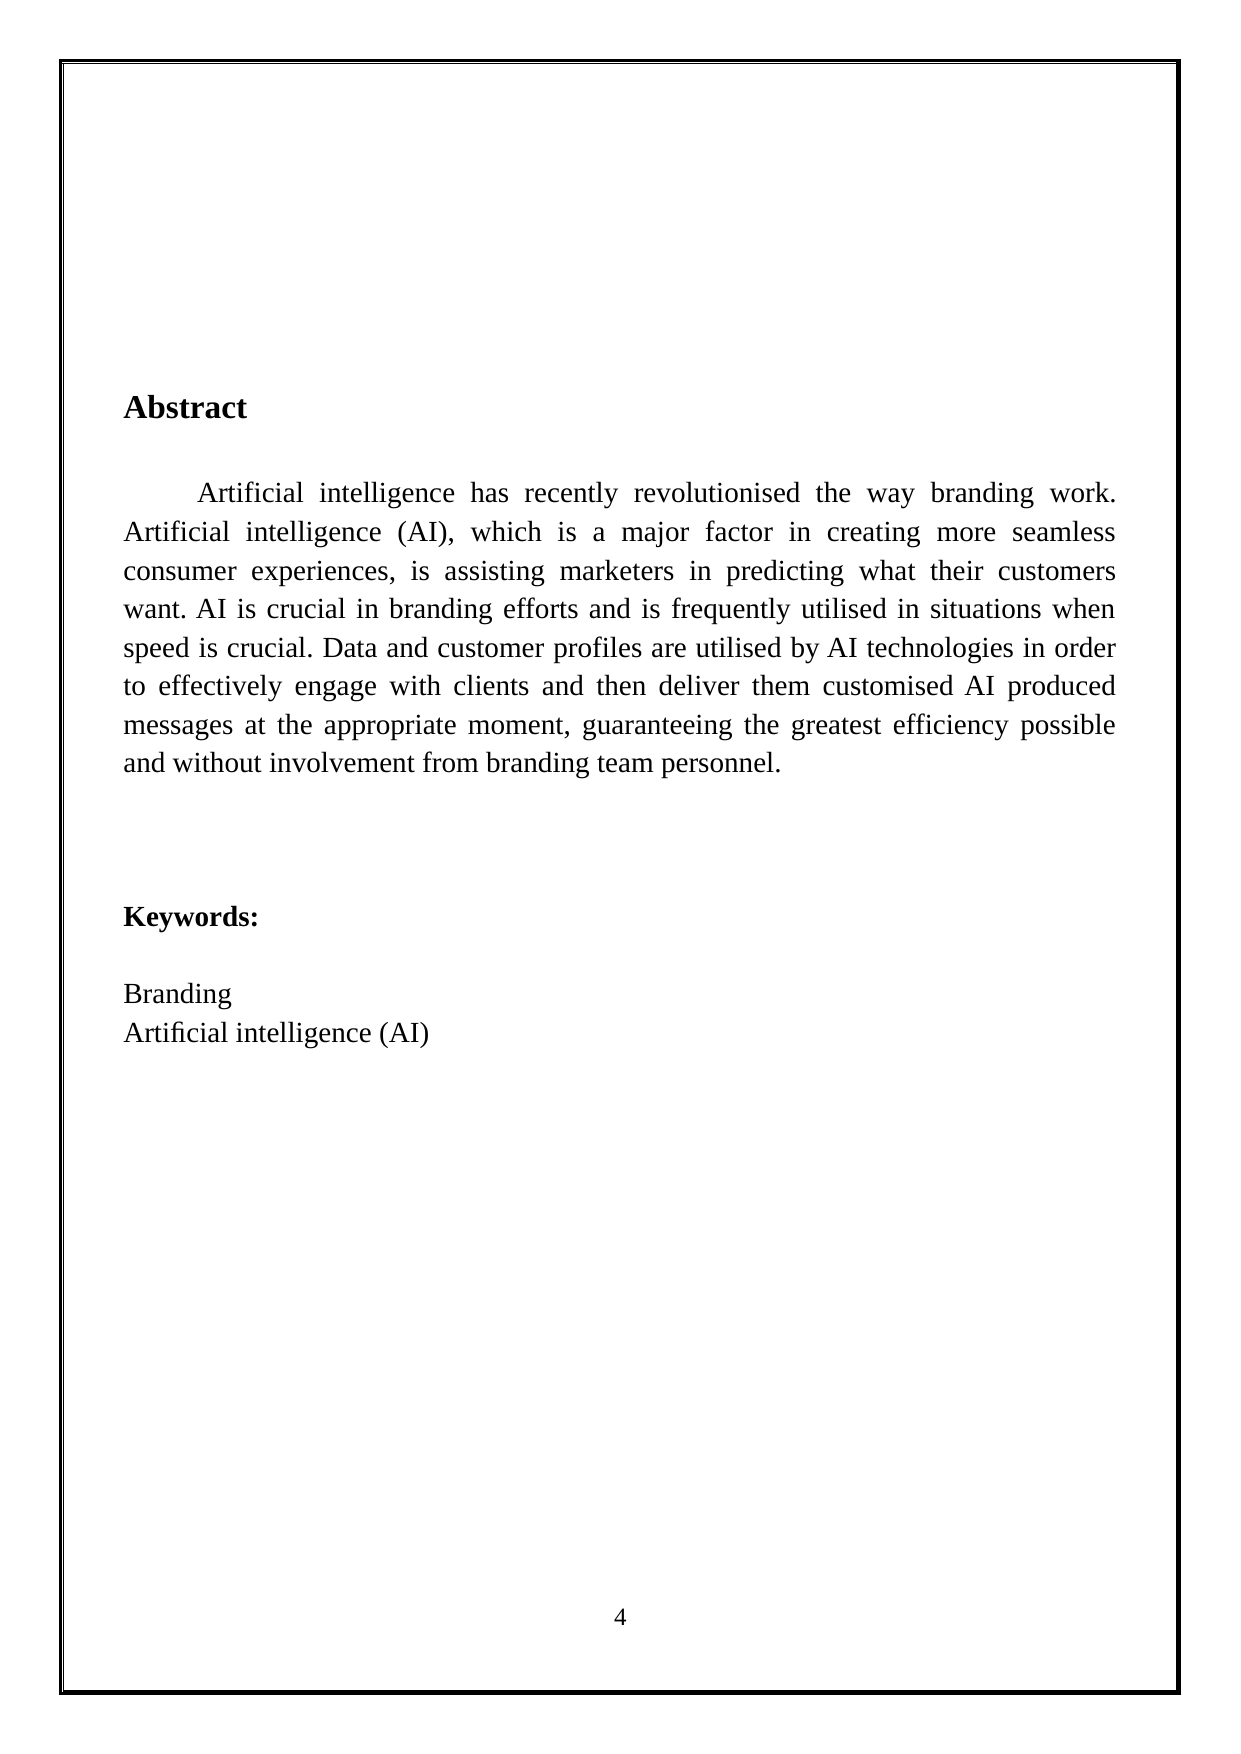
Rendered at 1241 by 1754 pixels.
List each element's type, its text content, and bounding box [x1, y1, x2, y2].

text Keywords: [123, 899, 1117, 933]
text Artiﬁcial intelligence (AI) [123, 1015, 1117, 1049]
text Branding [123, 977, 1117, 1010]
text Abstract [123, 387, 1117, 426]
text Artificial intelligence has recently revolutionised the way branding work. Artificial intelligence (AI), which is a major factor in creating more seamless consumer experiences, is assisting marketers in predicting what their customers want. AI is crucial in branding efforts and is frequently utilised in situations when speed is crucial. Data and customer profiles are utilised by AI technologies in order to effectively engage with clients and then deliver them customised AI produced messages at the appropriate moment, guaranteeing the greatest efficiency possible and without involvement from branding team personnel. [123, 476, 1117, 779]
